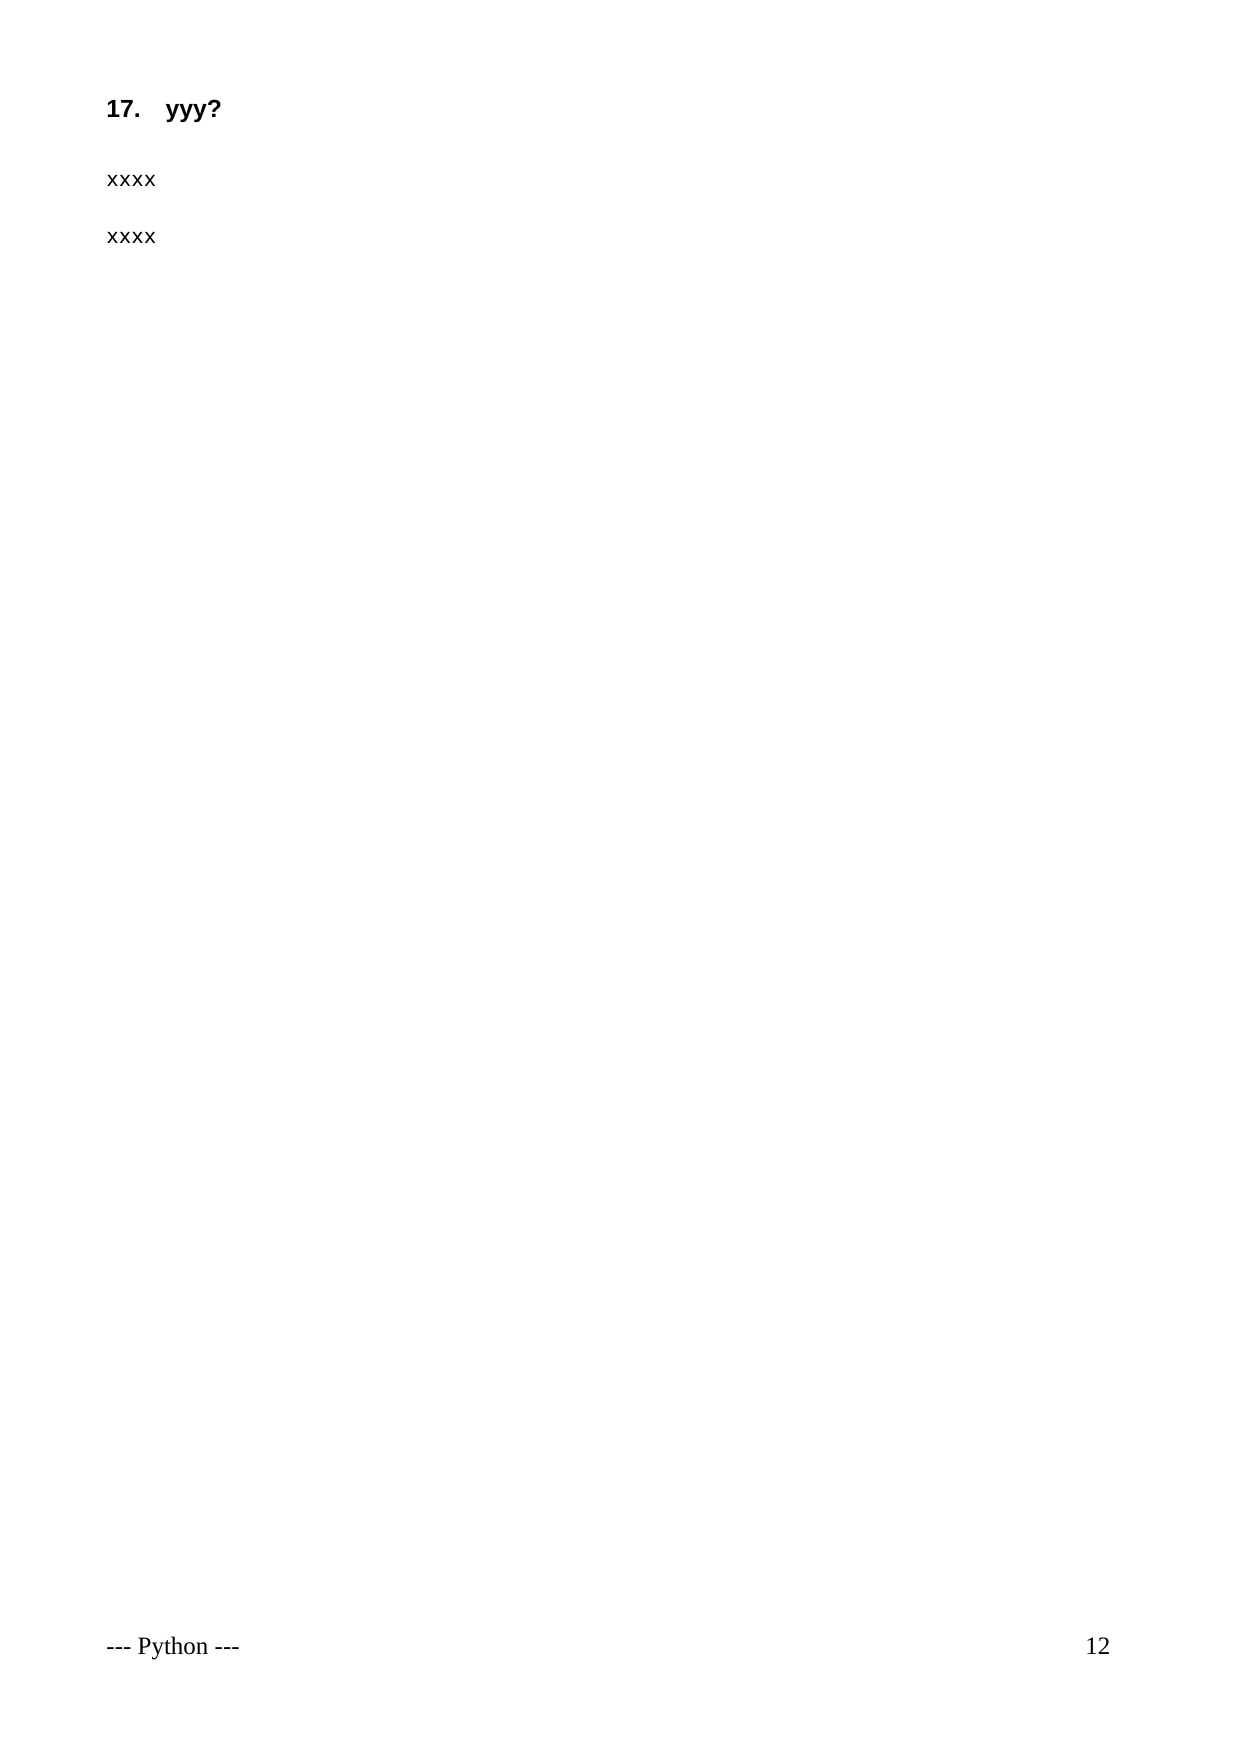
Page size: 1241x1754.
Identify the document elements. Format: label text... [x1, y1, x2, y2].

text xxxx [106, 221, 1134, 249]
text xxxx [106, 164, 1134, 193]
subtitle yyy? [106, 94, 1134, 123]
